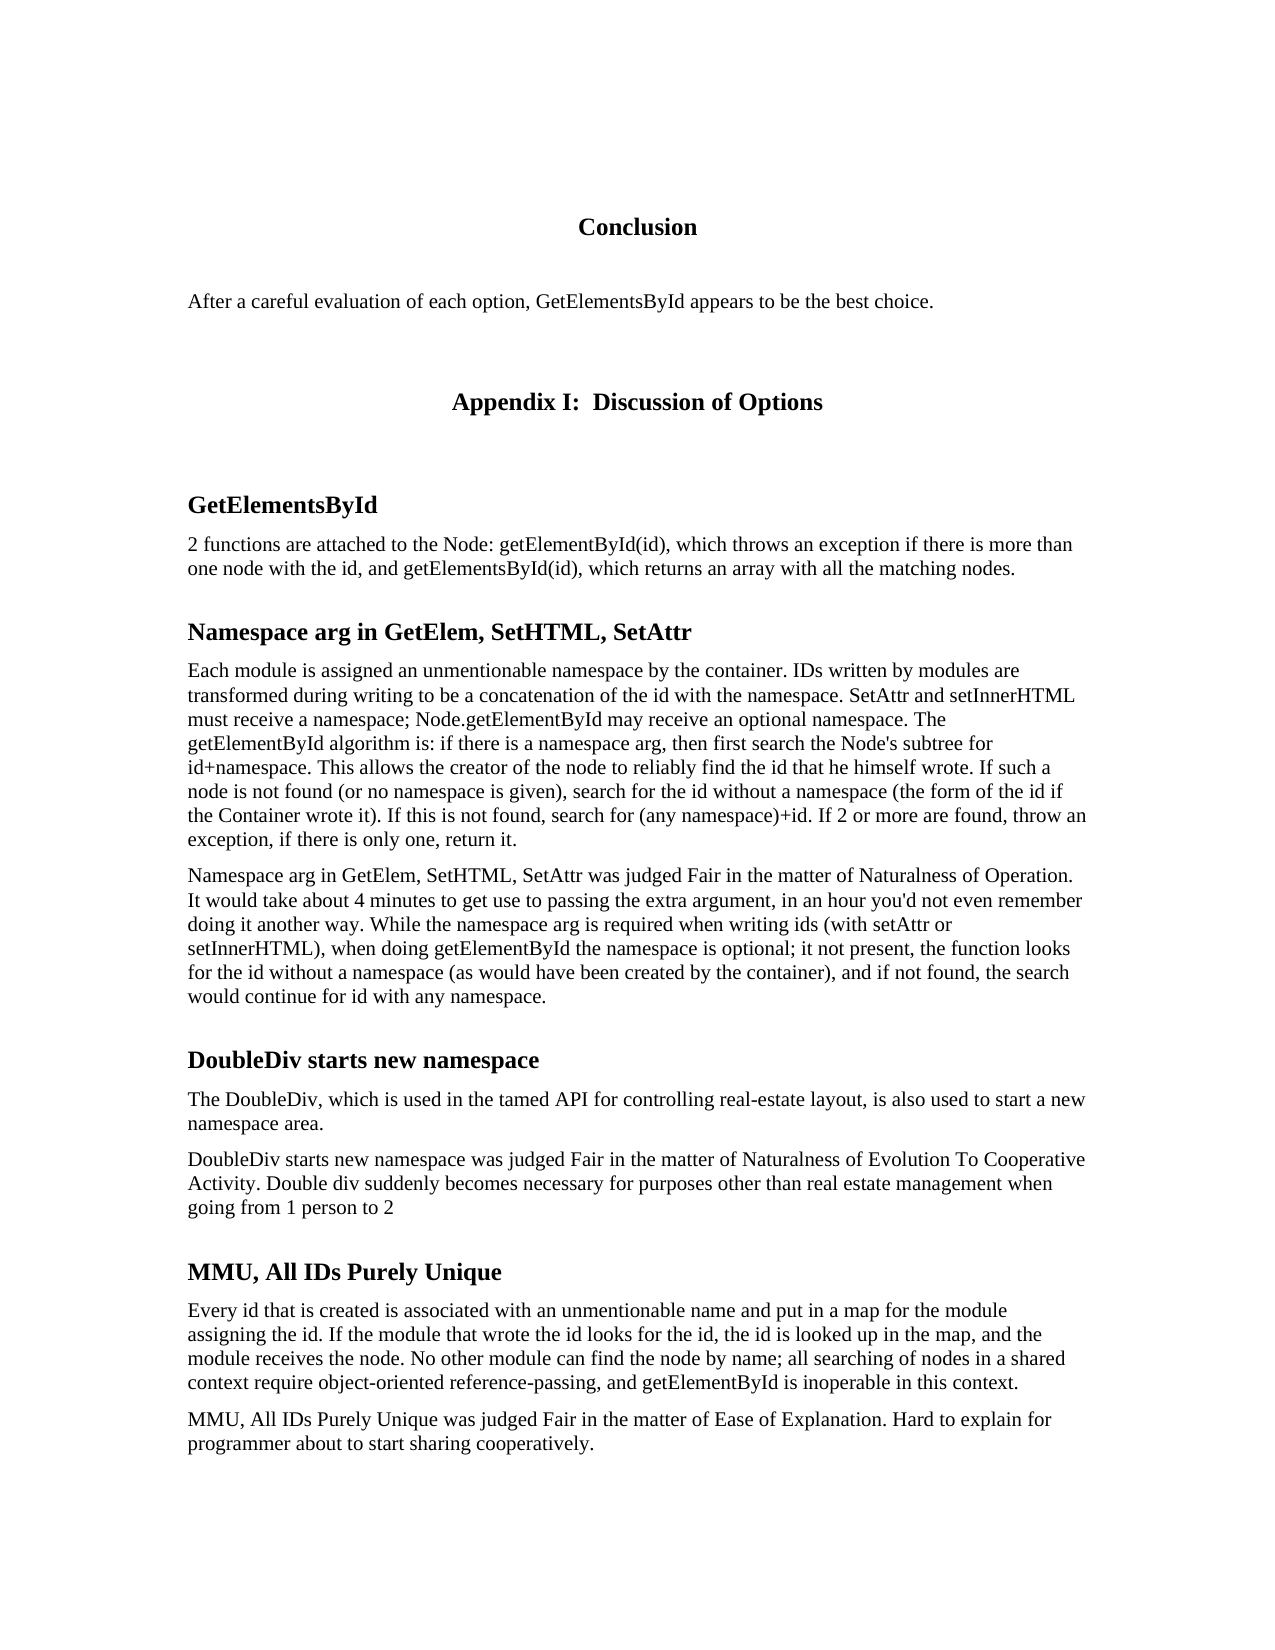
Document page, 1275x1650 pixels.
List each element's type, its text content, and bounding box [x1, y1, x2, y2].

text Namespace arg in GetElem, SetHTML, SetAttr was judged Fair in the matter of Naturalness of Operation. It would take about 4 minutes to get use to passing the extra argument, in an hour you'd not even remember doing it another way. While the namespace arg is required when writing ids (with setAttr or setInnerHTML), when doing getElementById the namespace is optional; it not present, the function looks for the id without a namespace (as would have been created by the container), and if not found, the search would continue for id with any namespace. [187, 863, 1087, 1008]
text DoubleDiv starts new namespace was judged Fair in the matter of Naturalness of Evolution To Cooperative Activity. Double div suddenly becomes necessary for purposes other than real estate management when going from 1 person to 2 [187, 1147, 1087, 1219]
subtitle DoubleDiv starts new namespace [187, 1045, 1087, 1074]
text Every id that is created is associated with an unmentionable name and put in a map for the module assigning the id. If the module that wrote the id looks for the id, the id is looked up in the map, and the module receives the node. No other module can find the node by name; all searching of nodes in a shared context require object-oriented reference-passing, and getElementById is inoperable in this context. [187, 1298, 1087, 1394]
subtitle GetElementsById [187, 490, 1087, 519]
text 2 functions are attached to the Node: getElementById(id), which throws an exception if there is more than one node with the id, and getElementsById(id), which returns an array with all the matching nodes. [187, 532, 1087, 580]
text MMU, All IDs Purely Unique was judged Fair in the matter of Ease of Explanation. Hard to explain for programmer about to start sharing cooperatively. [187, 1407, 1087, 1455]
title Conclusion [187, 212, 1087, 240]
text The DoubleDiv, which is used in the tamed API for controlling real-estate layout, is also used to start a new namespace area. [187, 1087, 1087, 1135]
text Each module is assigned an unmentionable namespace by the container. IDs written by modules are transformed during writing to be a concatenation of the id with the namespace. SetAttr and setInnerHTML must receive a namespace; Node.getElementById may receive an optional namespace. The getElementById algorithm is: if there is a namespace arg, then first search the Node's subtree for id+namespace. This allows the creator of the node to reliably find the id that he himself wrote. If such a node is not found (or no namespace is given), search for the id without a namespace (the form of the id if the Container wrote it). If this is not found, search for (any namespace)+id. If 2 or more are found, throw an exception, if there is only one, return it. [187, 658, 1087, 851]
title Appendix I: Discussion of Options [187, 387, 1087, 416]
text After a careful evaluation of each option, GetElementsById appears to be the best choice. [187, 289, 1087, 313]
subtitle MMU, All IDs Purely Unique [187, 1257, 1087, 1286]
subtitle Namespace arg in GetElem, SetHTML, SetAttr [187, 617, 1087, 646]
